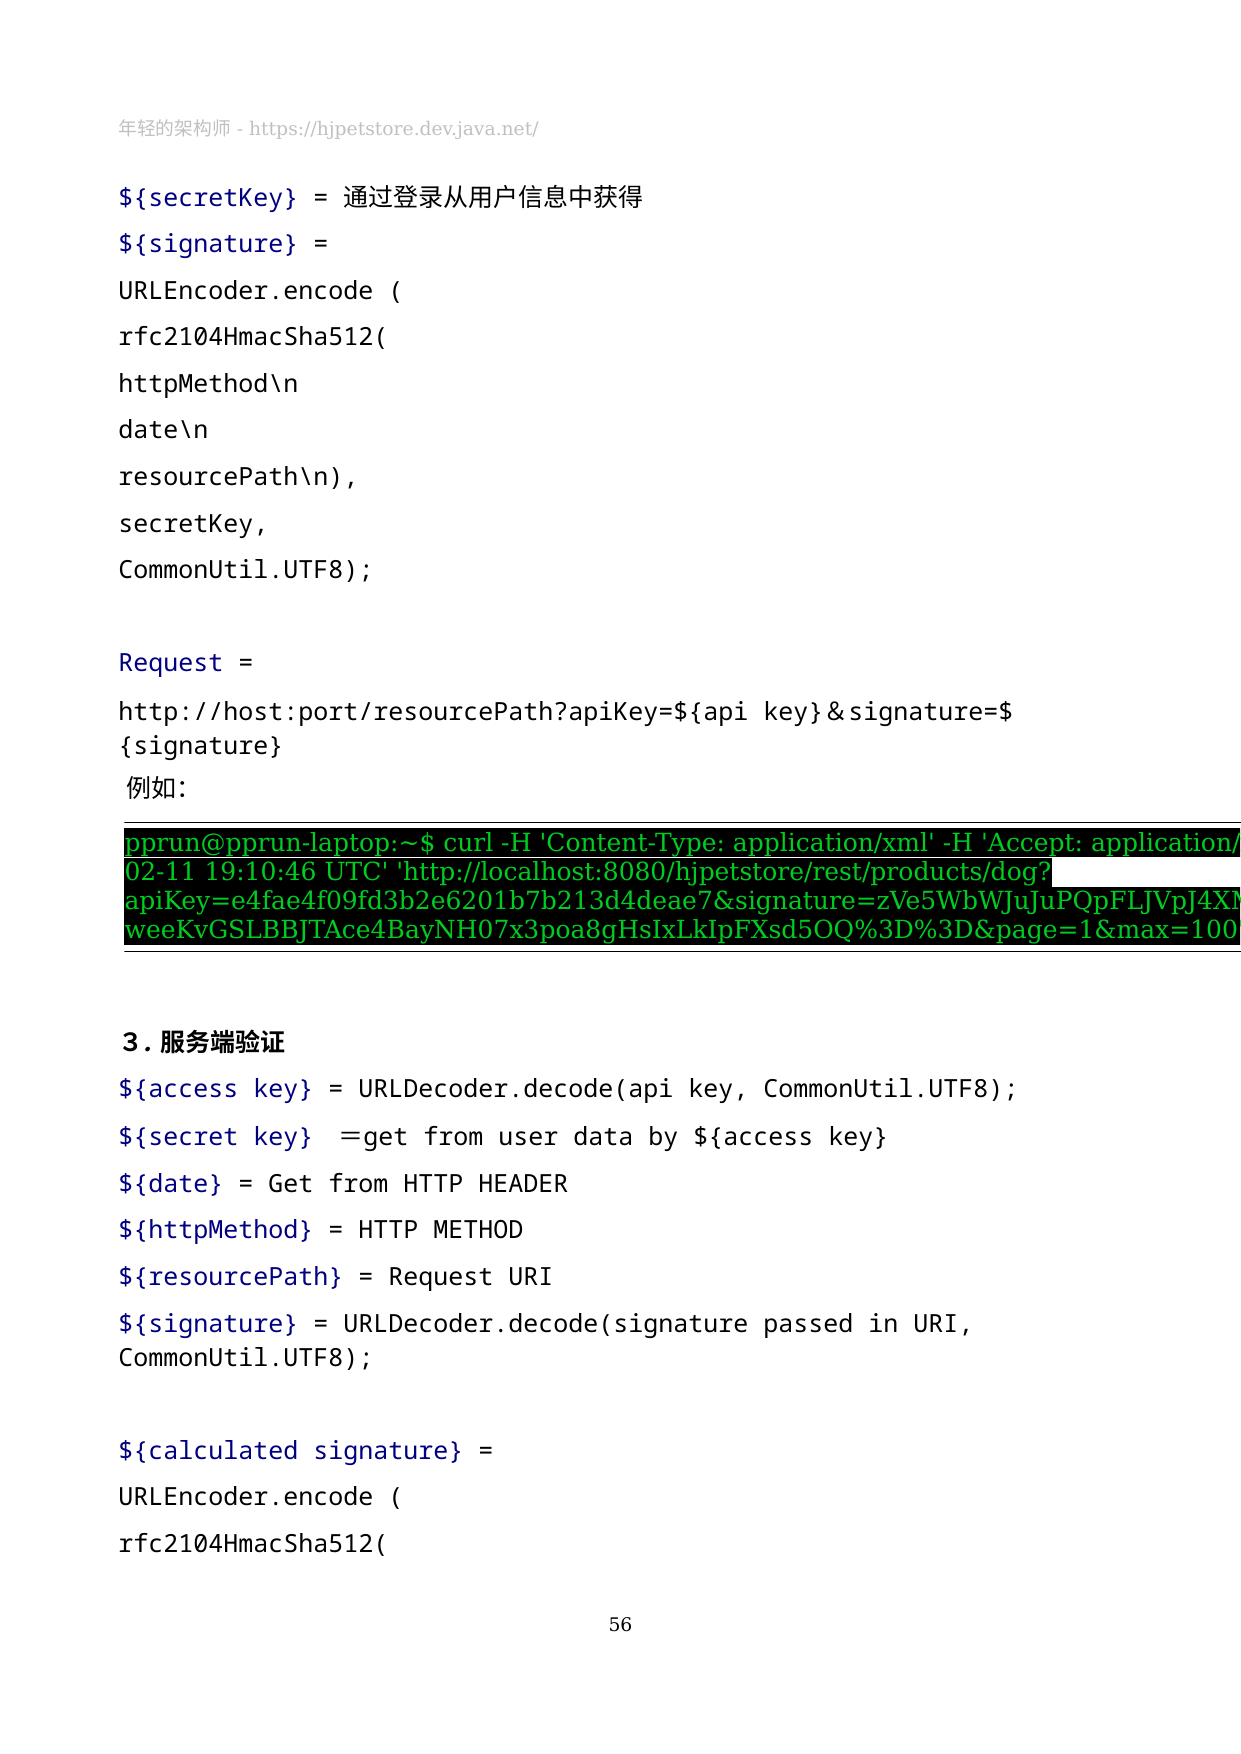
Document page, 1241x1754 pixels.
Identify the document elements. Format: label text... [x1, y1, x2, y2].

text rfc2104HmacSha512( [118, 1526, 1122, 1559]
text 例如： [118, 774, 1122, 803]
text URLEncoder.encode ( [118, 272, 1122, 306]
text ${secretKey} = 通过登录从用户信息中获得 [118, 177, 1122, 213]
text ${httpMethod} = HTTP METHOD [118, 1212, 1122, 1246]
text date\n [118, 412, 1122, 446]
text ${signature} = [118, 226, 1122, 260]
text ${resourcePath} = Request URI [118, 1259, 1122, 1293]
text ${access key} = URLDecoder.decode(api key, CommonUtil.UTF8); [118, 1070, 1122, 1104]
text resourcePath\n), [118, 459, 1122, 493]
text rfc2104HmacSha512( [118, 319, 1122, 353]
text CommonUtil.UTF8); [118, 552, 1122, 586]
text http://host:port/resourcePath?apiKey=${api key}＆signature=${signature} [118, 691, 1122, 762]
text ${signature} = URLDecoder.decode(signature passed in URI, CommonUtil.UTF8); [118, 1305, 1122, 1373]
text ${calculated signature} = [118, 1432, 1122, 1466]
text Request = [118, 645, 1122, 679]
text ${date} = Get from HTTP HEADER [118, 1166, 1122, 1199]
text ３. 服务端验证 [118, 1028, 1122, 1058]
table_header pprun@pprun-laptop:~$ curl -H 'Content-Type: application/xml' -H 'Accept: application/xml' -H 'Date: Fri 2011-02-11 19:10:46 UTC' 'http://localhost:8080/hjpetstore/rest/products/dog?apiKey=e4fae4f09fd3b2e6201b7b213d4deae7&signature=zVe5WbWJuJuPQpFLJVpJ4XMYTThdROf5iaU76zdWLweeKvGSLBBJTAce4BayNH07x3poa8gHsIxLkIpFXsd5OQ%3D%3D&page=1&max=100' [118, 816, 1240, 987]
text ${secret key} ＝get from user data by ${access key} [118, 1117, 1122, 1153]
text httpMethod\n [118, 366, 1122, 399]
text secretKey, [118, 505, 1122, 539]
text URLEncoder.encode ( [118, 1479, 1122, 1513]
